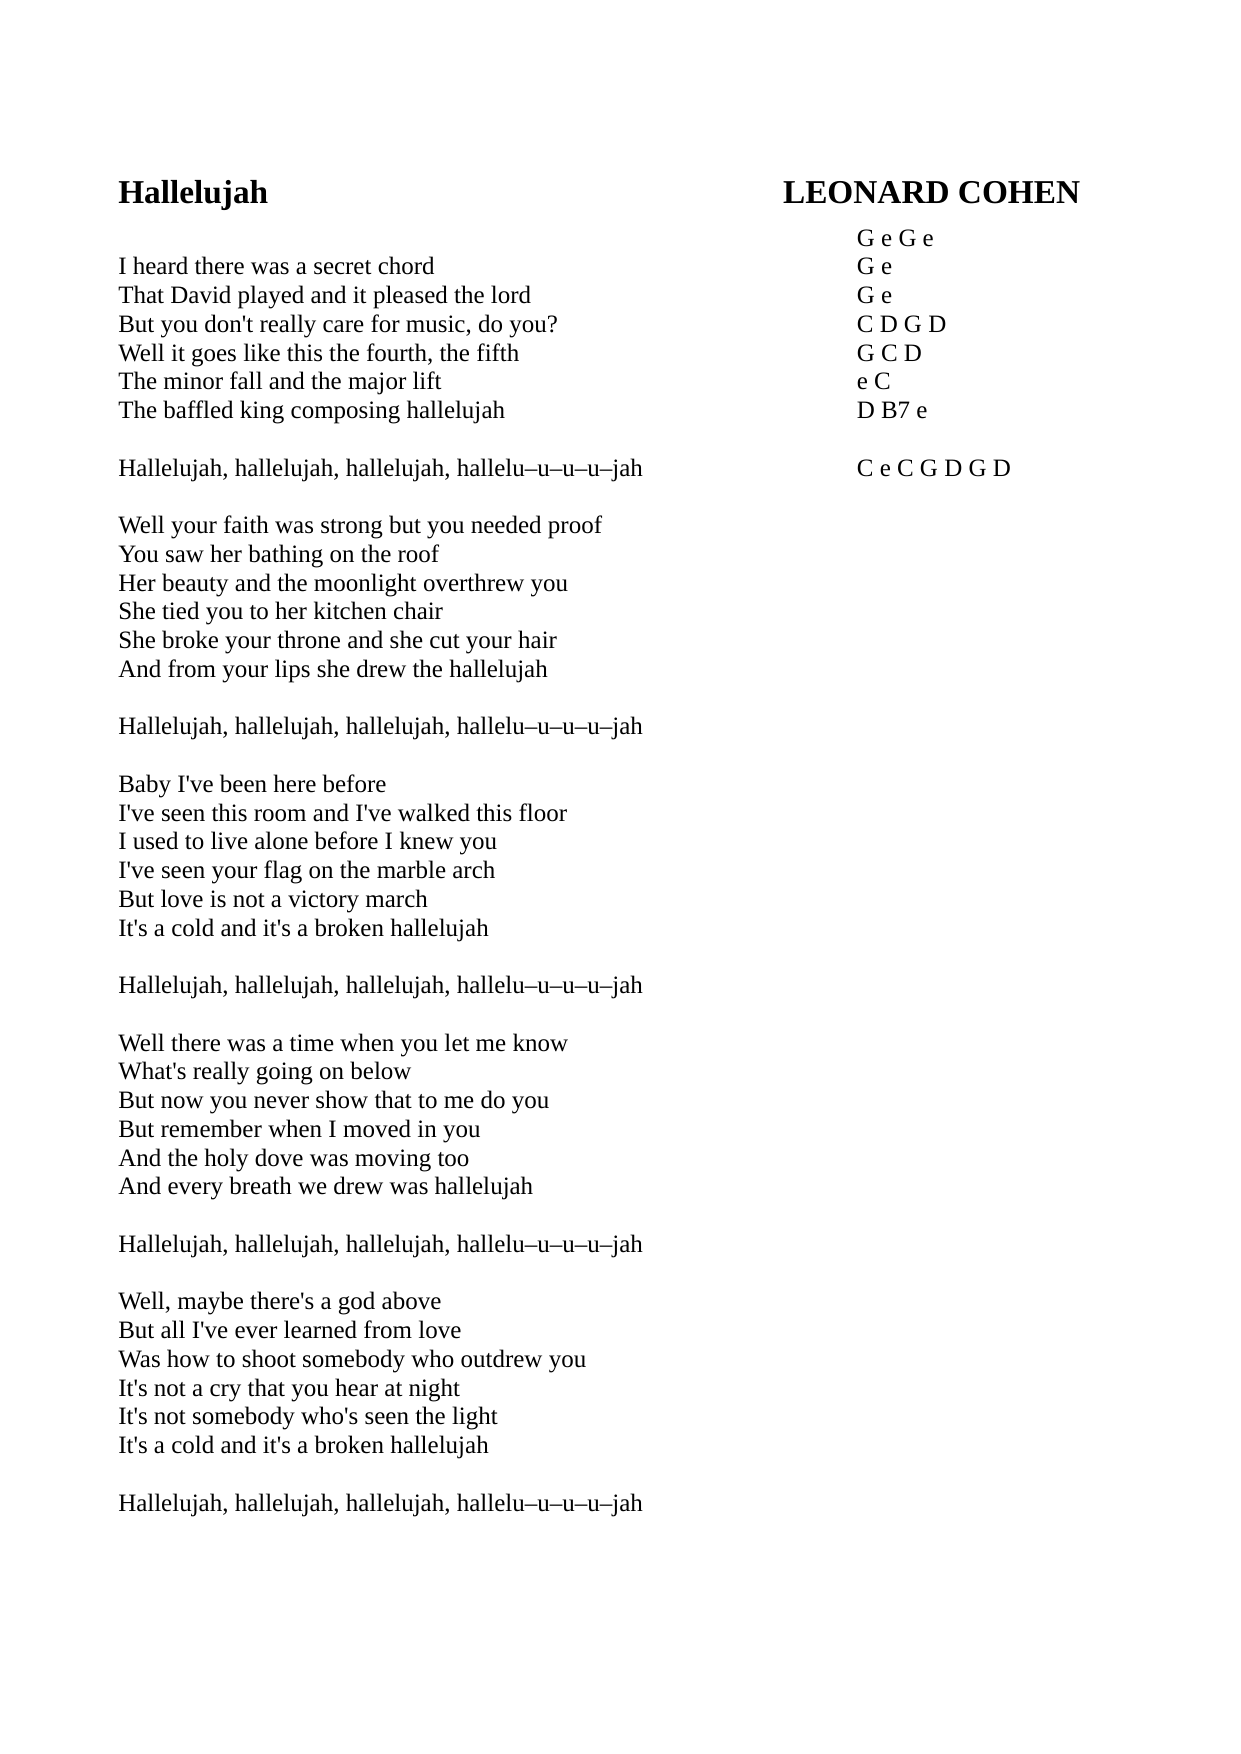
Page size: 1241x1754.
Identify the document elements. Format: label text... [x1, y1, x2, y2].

text Hallelujah, hallelujah, hallelujah, hallelu–u–u–u–jah [118, 711, 1122, 740]
text But love is not a victory march [118, 884, 1122, 913]
text The baffled king composing hallelujah D B7 e [118, 395, 1122, 424]
text Well your faith was strong but you needed proof [118, 510, 1122, 539]
text It's not somebody who's seen the light [118, 1401, 1122, 1430]
text But you don't really care for music, do you? C D G D [118, 309, 1122, 338]
text I heard there was a secret chord G e [118, 251, 1122, 280]
text It's not a cry that you hear at night [118, 1373, 1122, 1401]
text Well there was a time when you let me know [118, 1028, 1122, 1056]
text I've seen your flag on the marble arch [118, 855, 1122, 884]
text But now you never show that to me do you [118, 1085, 1122, 1114]
text I used to live alone before I knew you [118, 826, 1122, 855]
text She broke your throne and she cut your hair [118, 625, 1122, 654]
text What's really going on below [118, 1056, 1122, 1085]
text It's a cold and it's a broken hallelujah [118, 1430, 1122, 1459]
text But remember when I moved in you [118, 1114, 1122, 1143]
text It's a cold and it's a broken hallelujah [118, 913, 1122, 941]
text That David played and it pleased the lord G e [118, 280, 1122, 309]
text Hallelujah, hallelujah, hallelujah, hallelu–u–u–u–jah C e C G D G D [118, 453, 1122, 481]
text The minor fall and the major lift e C [118, 366, 1122, 395]
text G e G e [118, 223, 1122, 251]
text Was how to shoot somebody who outdrew you [118, 1344, 1122, 1373]
text Well, maybe there's a god above [118, 1286, 1122, 1315]
text Well it goes like this the fourth, the fifth G C D [118, 338, 1122, 366]
text Hallelujah, hallelujah, hallelujah, hallelu–u–u–u–jah [118, 1229, 1122, 1258]
text And from your lips she drew the hallelujah [118, 654, 1122, 683]
text She tied you to her kitchen chair [118, 596, 1122, 625]
text Hallelujah, hallelujah, hallelujah, hallelu–u–u–u–jah [118, 1488, 1122, 1516]
text And the holy dove was moving too [118, 1143, 1122, 1171]
text You saw her bathing on the roof [118, 539, 1122, 568]
text Baby I've been here before [118, 769, 1122, 798]
text Her beauty and the moonlight overthrew you [118, 568, 1122, 596]
text But all I've ever learned from love [118, 1315, 1122, 1344]
subtitle Hallelujah LEONARD COHEN [118, 172, 1122, 210]
text Hallelujah, hallelujah, hallelujah, hallelu–u–u–u–jah [118, 970, 1122, 999]
text And every breath we drew was hallelujah [118, 1171, 1122, 1200]
text I've seen this room and I've walked this floor [118, 798, 1122, 826]
